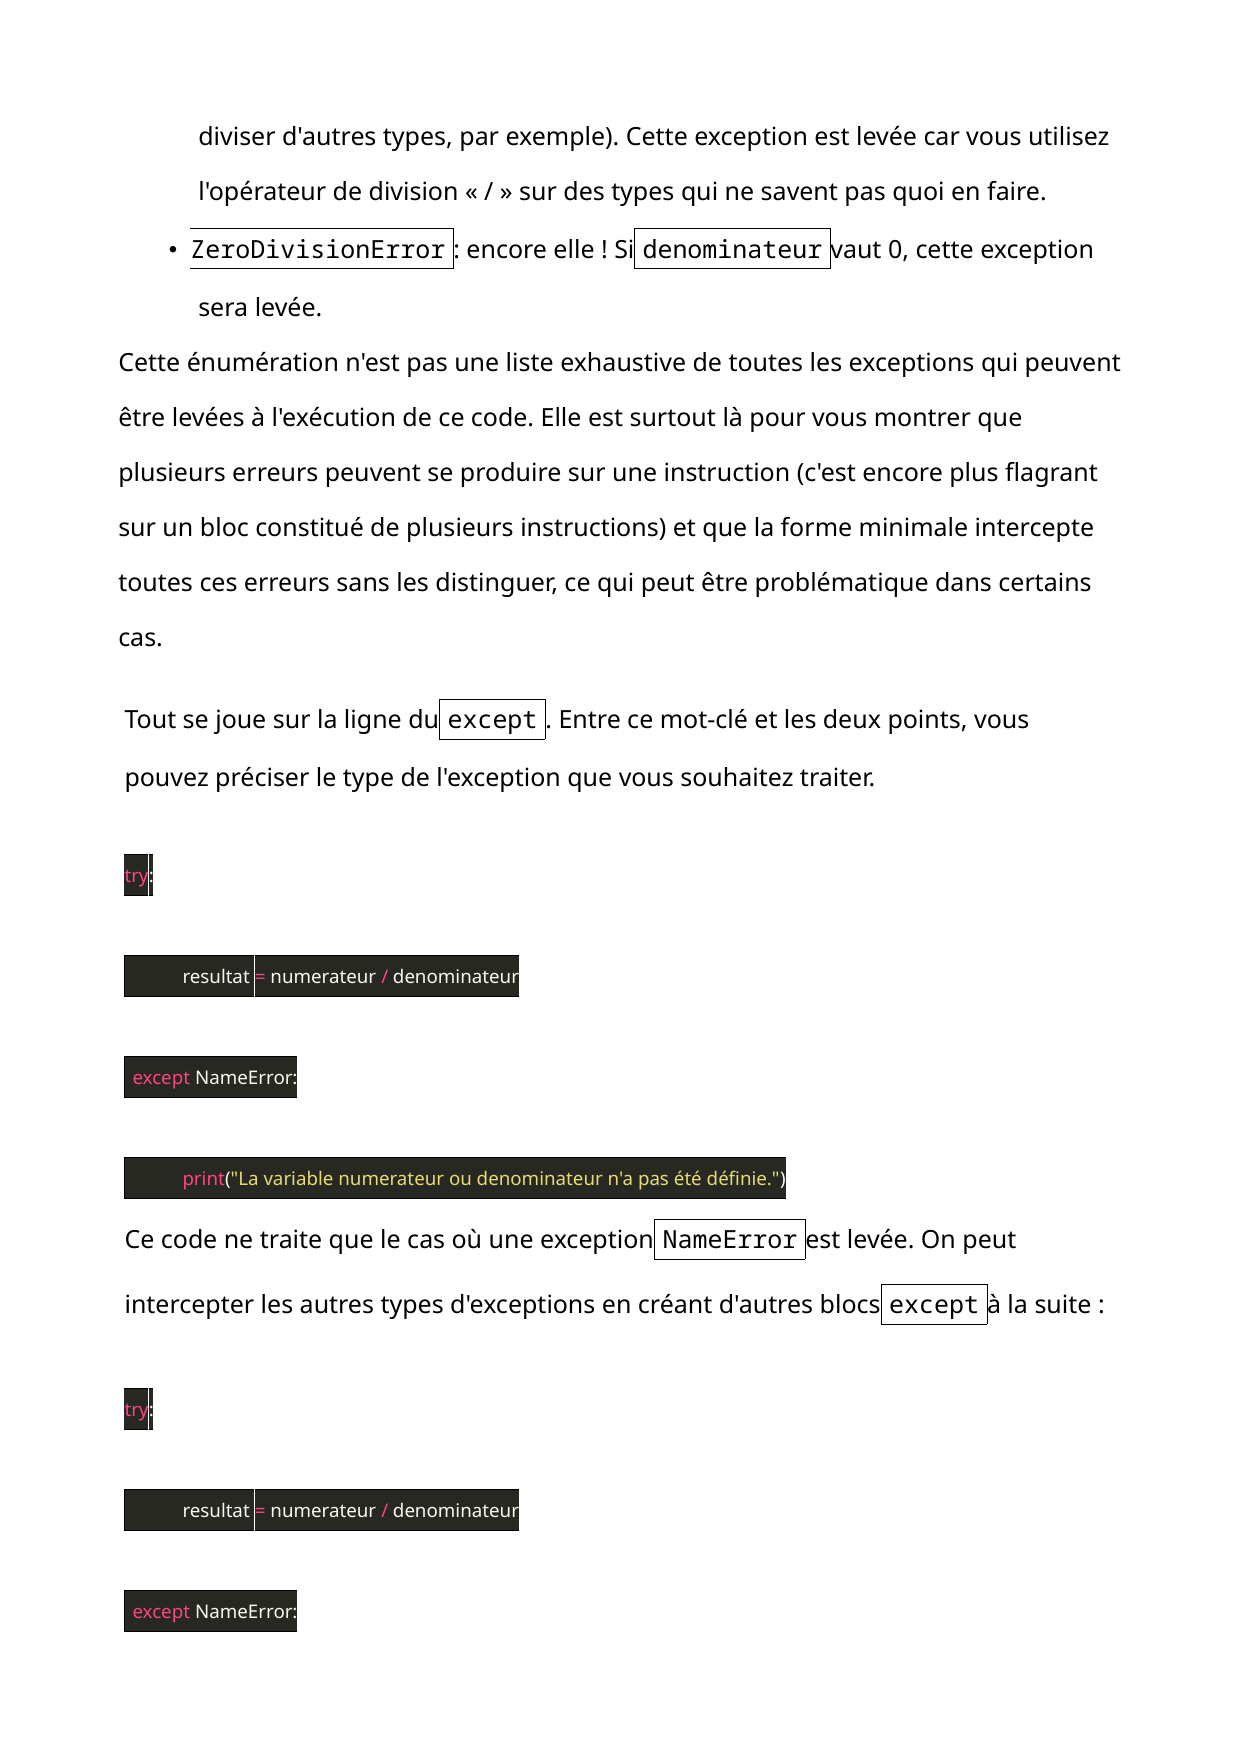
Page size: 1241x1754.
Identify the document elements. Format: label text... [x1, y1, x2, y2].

text try: [124, 854, 1111, 895]
text resultat = numerateur / denominateur [125, 1489, 1111, 1530]
text try: [124, 1388, 1111, 1429]
text except NameError: [125, 1056, 1111, 1097]
text resultat = numerateur / denominateur [125, 955, 1111, 996]
text print("La variable numerateur ou denominateur n'a pas été définie.") [125, 1157, 1111, 1198]
list ZeroDivisionError: encore elle ! Sidenominateurvaut 0, cette exception sera levée. [168, 228, 1116, 323]
list diviser d'autres types, par exemple). Cette exception est levée car vous utilisez l'opérateur de division « / » sur des types qui ne savent pas quoi en faire. [168, 118, 1116, 207]
text Ce code ne traite que le cas où une exceptionNameErrorest levée. On peut intercepter les autres types d'exceptions en créant d'autres blocsexceptà la suite : [124, 1219, 1116, 1324]
text except NameError: [125, 1590, 1111, 1631]
text Cette énumération n'est pas une liste exhaustive de toutes les exceptions qui peuvent être levées à l'exécution de ce code. Elle est surtout là pour vous montrer que plusieurs erreurs peuvent se produire sur une instruction (c'est encore plus flagrant sur un bloc constitué de plusieurs instructions) et que la forme minimale intercepte toutes ces erreurs sans les distinguer, ce qui peut être problématique dans certains cas. [118, 344, 1122, 654]
text Tout se joue sur la ligne duexcept. Entre ce mot-clé et les deux points, vous pouvez préciser le type de l'exception que vous souhaitez traiter. [124, 699, 1116, 794]
